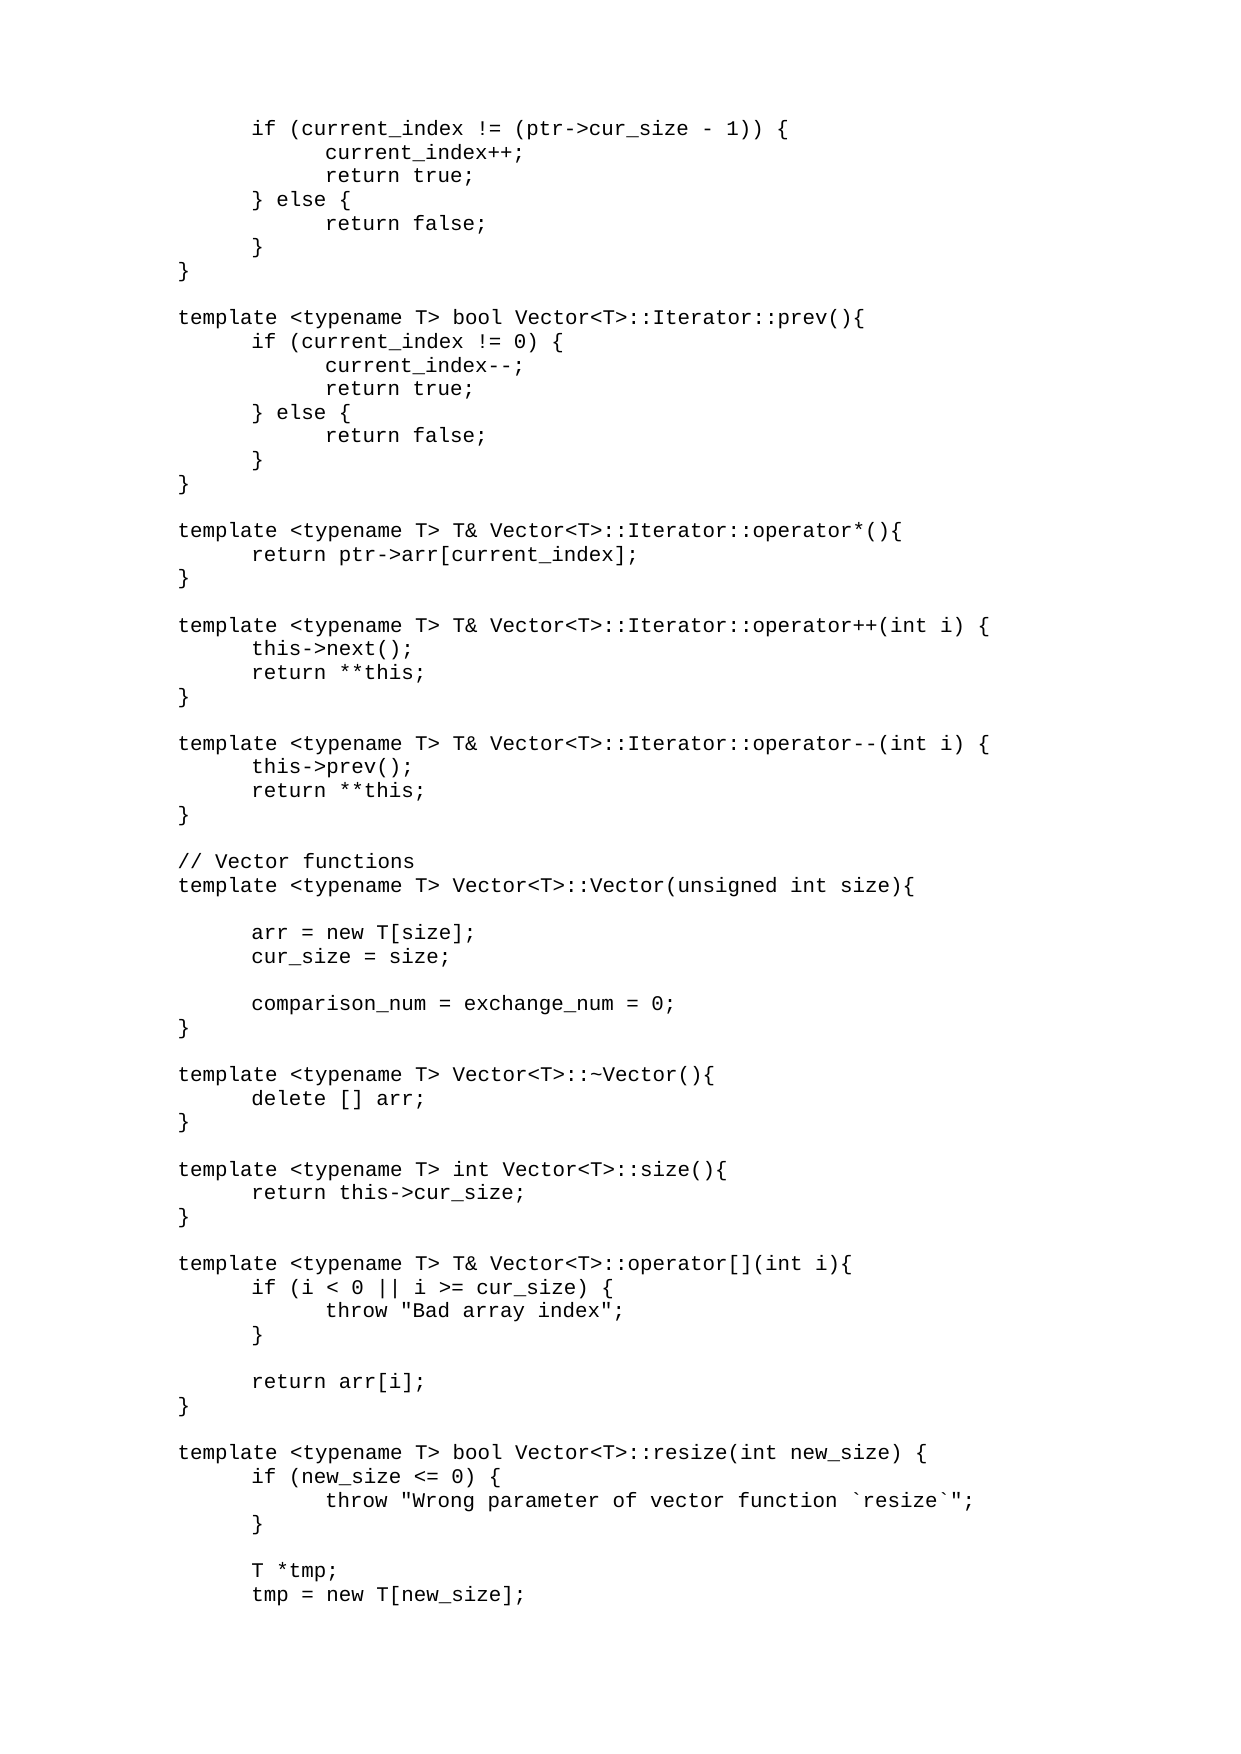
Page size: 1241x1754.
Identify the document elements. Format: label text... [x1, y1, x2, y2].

text current_index--; [177, 354, 1152, 378]
text this->prev(); [177, 757, 1152, 780]
text template <typename T> T& Vector<T>::operator[](int i){ [177, 1253, 1152, 1277]
text return true; [177, 165, 1152, 189]
text } [177, 1111, 1152, 1135]
text template <typename T> T& Vector<T>::Iterator::operator--(int i) { [177, 733, 1152, 757]
text } [177, 1017, 1152, 1040]
text } [177, 567, 1152, 591]
text } [177, 1206, 1152, 1229]
text return false; [177, 426, 1152, 449]
text } [177, 473, 1152, 496]
text } [177, 236, 1152, 260]
text throw "Bad array index"; [177, 1300, 1152, 1324]
text template <typename T> T& Vector<T>::Iterator::operator*(){ [177, 520, 1152, 544]
text } [177, 1324, 1152, 1348]
text } [177, 804, 1152, 827]
text return **this; [177, 662, 1152, 686]
text tmp = new T[new_size]; [177, 1584, 1152, 1608]
text T *tmp; [177, 1561, 1152, 1584]
text if (i < 0 || i >= cur_size) { [177, 1277, 1152, 1300]
text template <typename T> bool Vector<T>::resize(int new_size) { [177, 1442, 1152, 1466]
text throw "Wrong parameter of vector function `resize`"; [177, 1489, 1152, 1513]
text } [177, 1513, 1152, 1537]
text return this->cur_size; [177, 1182, 1152, 1206]
text } [177, 449, 1152, 473]
text } else { [177, 402, 1152, 426]
text return false; [177, 213, 1152, 236]
text template <typename T> Vector<T>::~Vector(){ [177, 1064, 1152, 1088]
text } [177, 1395, 1152, 1419]
text } [177, 686, 1152, 709]
text comparison_num = exchange_num = 0; [177, 993, 1152, 1017]
text this->next(); [177, 638, 1152, 662]
text template <typename T> bool Vector<T>::Iterator::prev(){ [177, 307, 1152, 331]
text } [177, 260, 1152, 284]
text if (current_index != 0) { [177, 331, 1152, 354]
text template <typename T> T& Vector<T>::Iterator::operator++(int i) { [177, 615, 1152, 638]
text } else { [177, 189, 1152, 213]
text delete [] arr; [177, 1088, 1152, 1111]
text if (new_size <= 0) { [177, 1466, 1152, 1489]
text return **this; [177, 780, 1152, 804]
text template <typename T> Vector<T>::Vector(unsigned int size){ [177, 875, 1152, 898]
text return true; [177, 378, 1152, 402]
text // Vector functions [177, 851, 1152, 875]
text return ptr->arr[current_index]; [177, 544, 1152, 567]
text return arr[i]; [177, 1371, 1152, 1395]
text current_index++; [177, 142, 1152, 165]
text arr = new T[size]; [177, 922, 1152, 946]
text if (current_index != (ptr->cur_size - 1)) { [177, 118, 1152, 142]
text cur_size = size; [177, 946, 1152, 969]
text template <typename T> int Vector<T>::size(){ [177, 1158, 1152, 1182]
